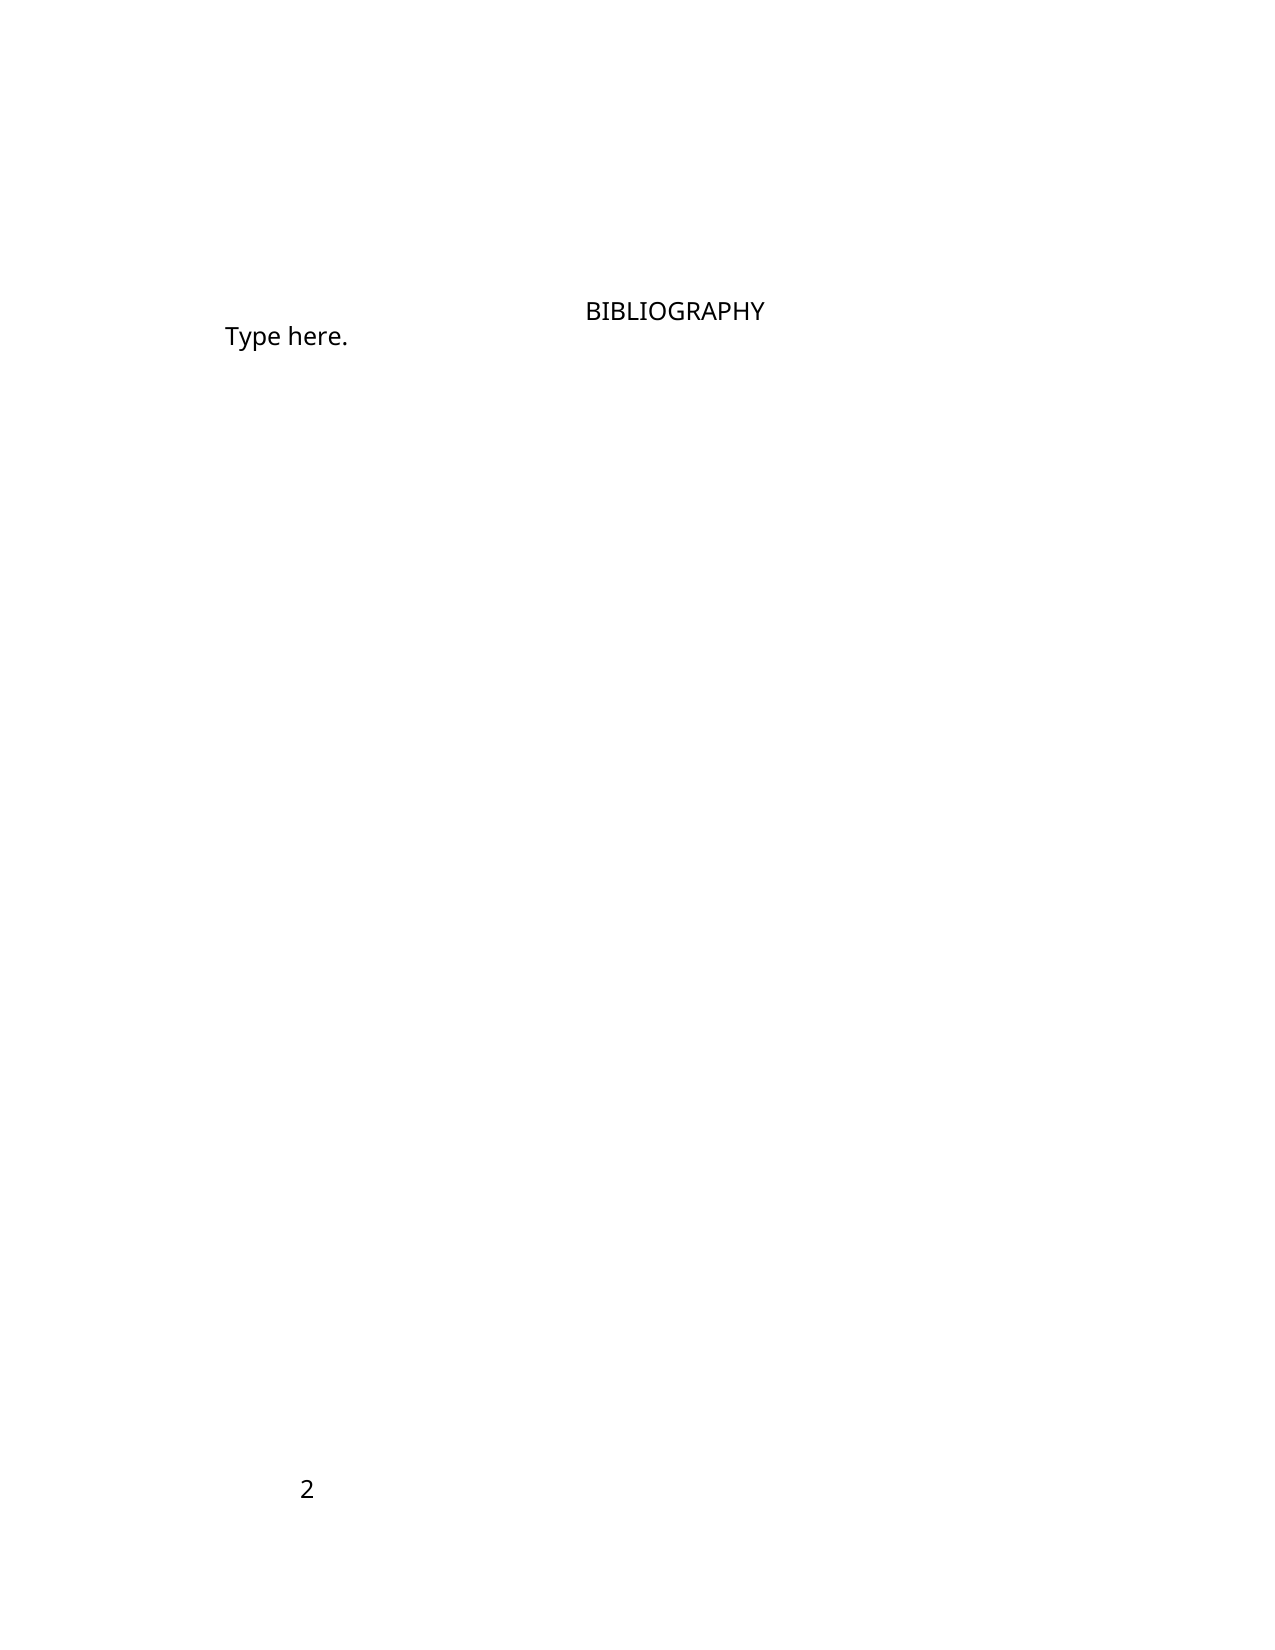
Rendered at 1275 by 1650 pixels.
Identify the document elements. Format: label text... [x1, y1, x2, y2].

text Type here. [225, 325, 1125, 350]
subtitle BIBLIOGRAPHY [225, 300, 1125, 325]
text [225, 296, 1125, 300]
